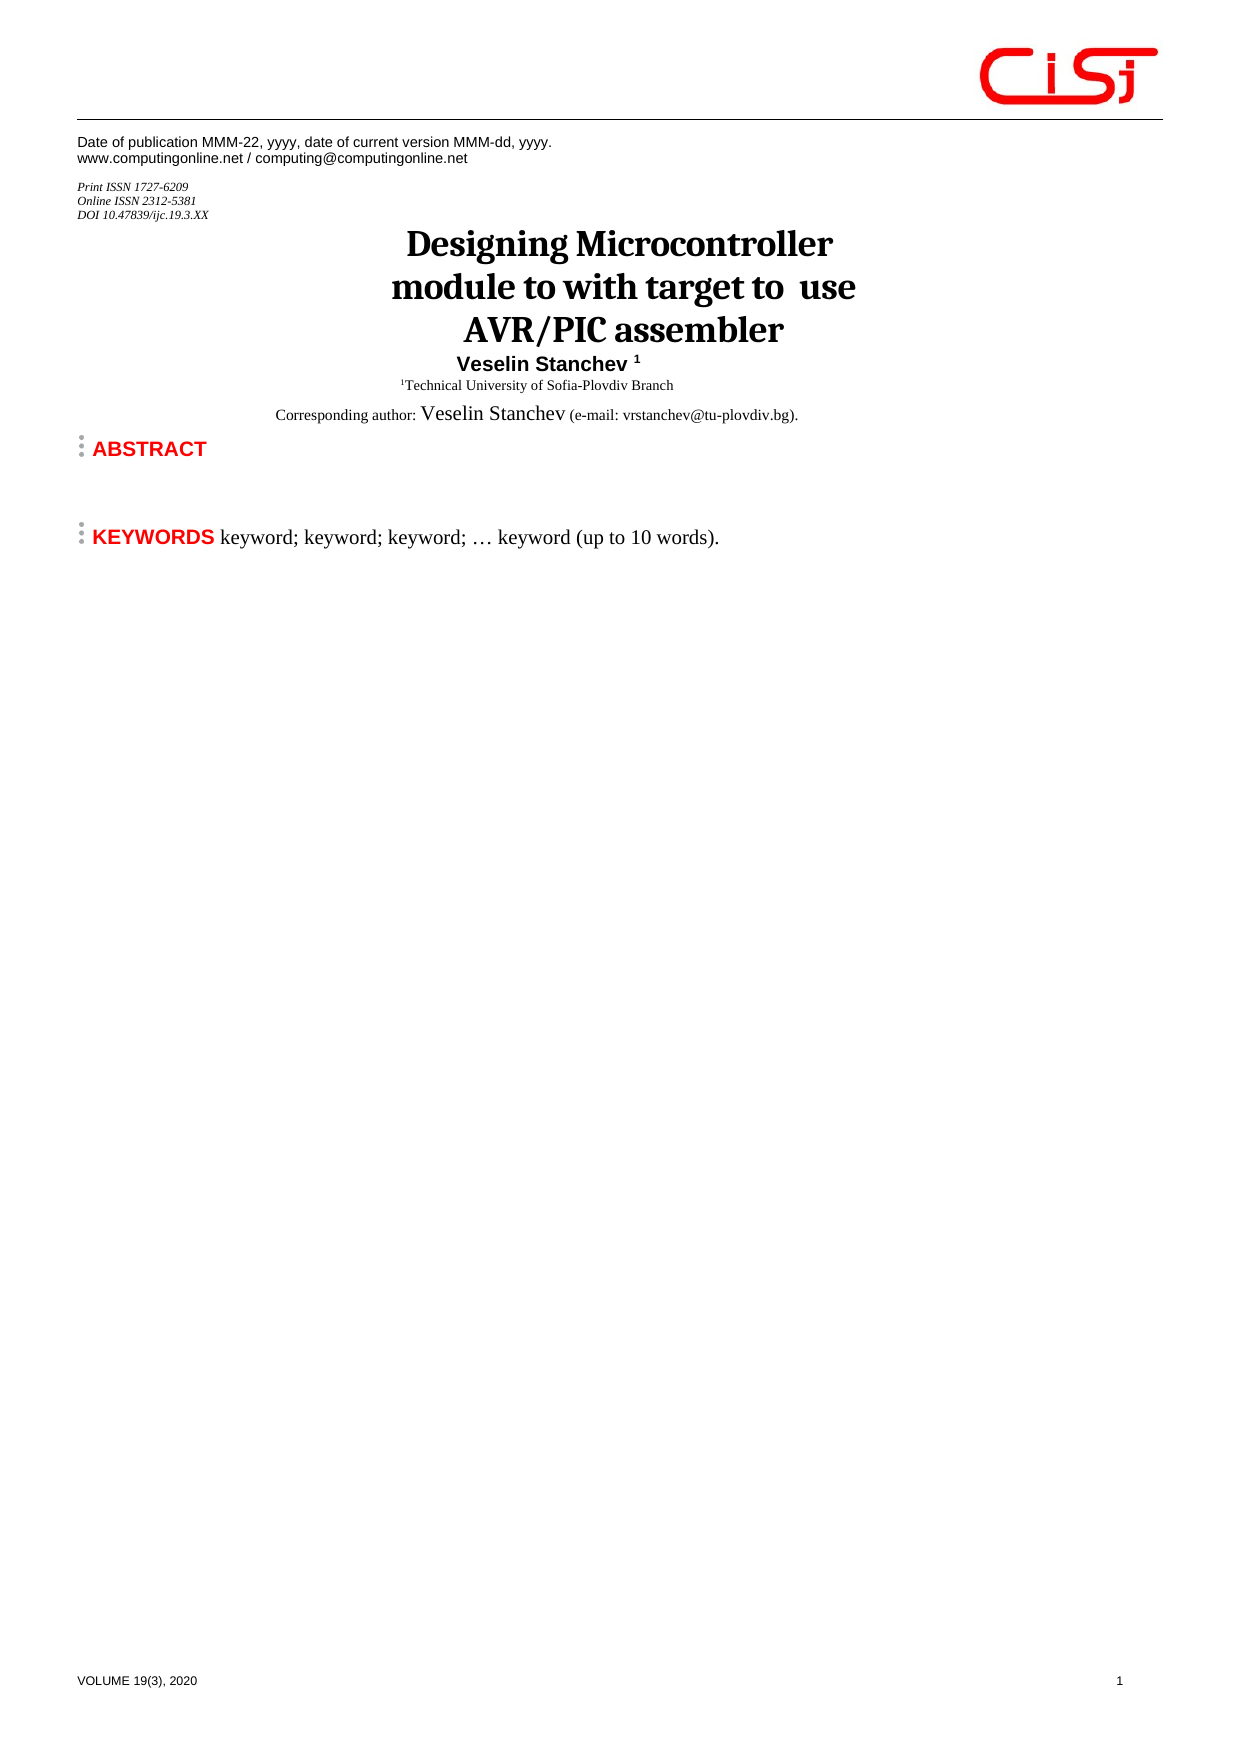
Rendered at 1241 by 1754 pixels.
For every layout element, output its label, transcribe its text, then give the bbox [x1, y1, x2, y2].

text KEYWORDS keyword; keyword; keyword; … keyword (up to 10 words). [77, 522, 1062, 549]
text AVR/PIC assembler [77, 309, 1163, 352]
text DOI 10.47839/ijc.19.3.XX [77, 208, 1163, 222]
text Veselin Stanchev 1 [77, 352, 1019, 376]
text Designing Microcontroller [77, 222, 1163, 266]
text 1Technical University of Sofia-Plovdiv Branch [77, 376, 996, 394]
text ABSTRACT [77, 434, 1062, 461]
text www.computingonline.net / computing@computingonline.net [77, 150, 1163, 167]
text Date of publication MMM-22, yyyy, date of current version MMM-dd, yyyy. [77, 133, 1163, 150]
text Print ISSN 1727-6209 [77, 179, 1163, 194]
picture [77, 434, 87, 457]
picture [974, 37, 1164, 113]
picture [77, 521, 87, 545]
text Corresponding author: Veselin Stanchev (e-mail: vrstanchev@tu-plovdiv.bg). [77, 405, 997, 424]
text Online ISSN 2312-5381 [77, 194, 1163, 208]
text module to with target to use [77, 266, 1163, 309]
